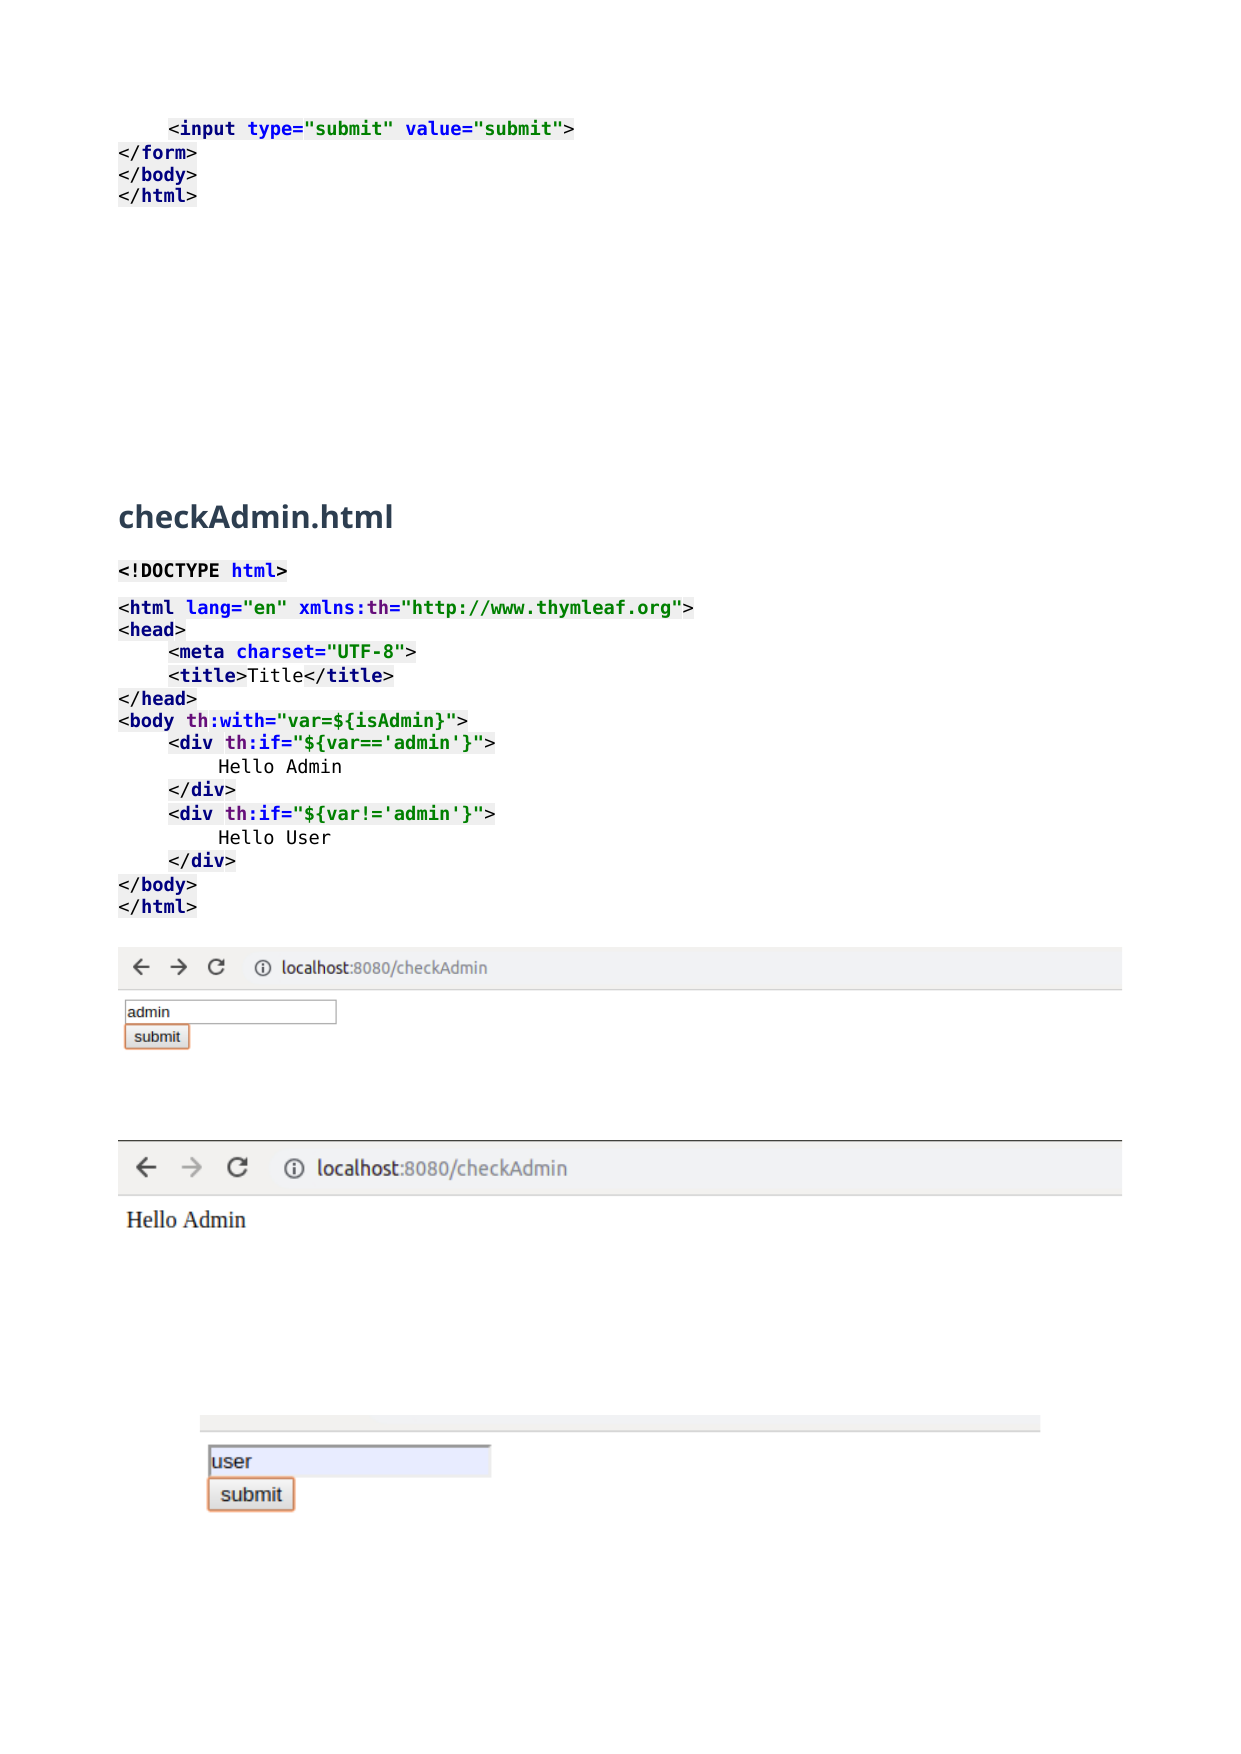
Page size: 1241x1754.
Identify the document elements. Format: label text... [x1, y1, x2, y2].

picture [199, 1415, 1041, 1596]
text </div> [118, 779, 1122, 803]
text <div th:if="${var!='admin'}"> [118, 803, 1122, 827]
text </html> [118, 896, 1122, 918]
picture [118, 947, 1123, 1070]
text <title>Title</title> [118, 665, 1122, 688]
picture [118, 1140, 1123, 1281]
text <html lang="en" xmlns:th="http://www.thymleaf.org"> [118, 597, 1122, 619]
text <head> [118, 619, 1122, 641]
text <meta charset="UTF-8"> [118, 641, 1122, 665]
text checkAdmin.html [118, 495, 1122, 538]
text </head> [118, 688, 1122, 710]
text Hello User [118, 827, 1122, 850]
text </body> [118, 164, 1122, 186]
text <div th:if="${var=='admin'}"> [118, 732, 1122, 756]
text </div> [118, 850, 1122, 874]
text Hello Admin [118, 756, 1122, 779]
text <input type="submit" value="submit"> [118, 118, 1122, 142]
text </html> [118, 186, 1122, 207]
text <!DOCTYPE html> [118, 560, 1122, 582]
text <body th:with="var=${isAdmin}"> [118, 710, 1122, 732]
text </form> [118, 142, 1122, 164]
text </body> [118, 874, 1122, 896]
